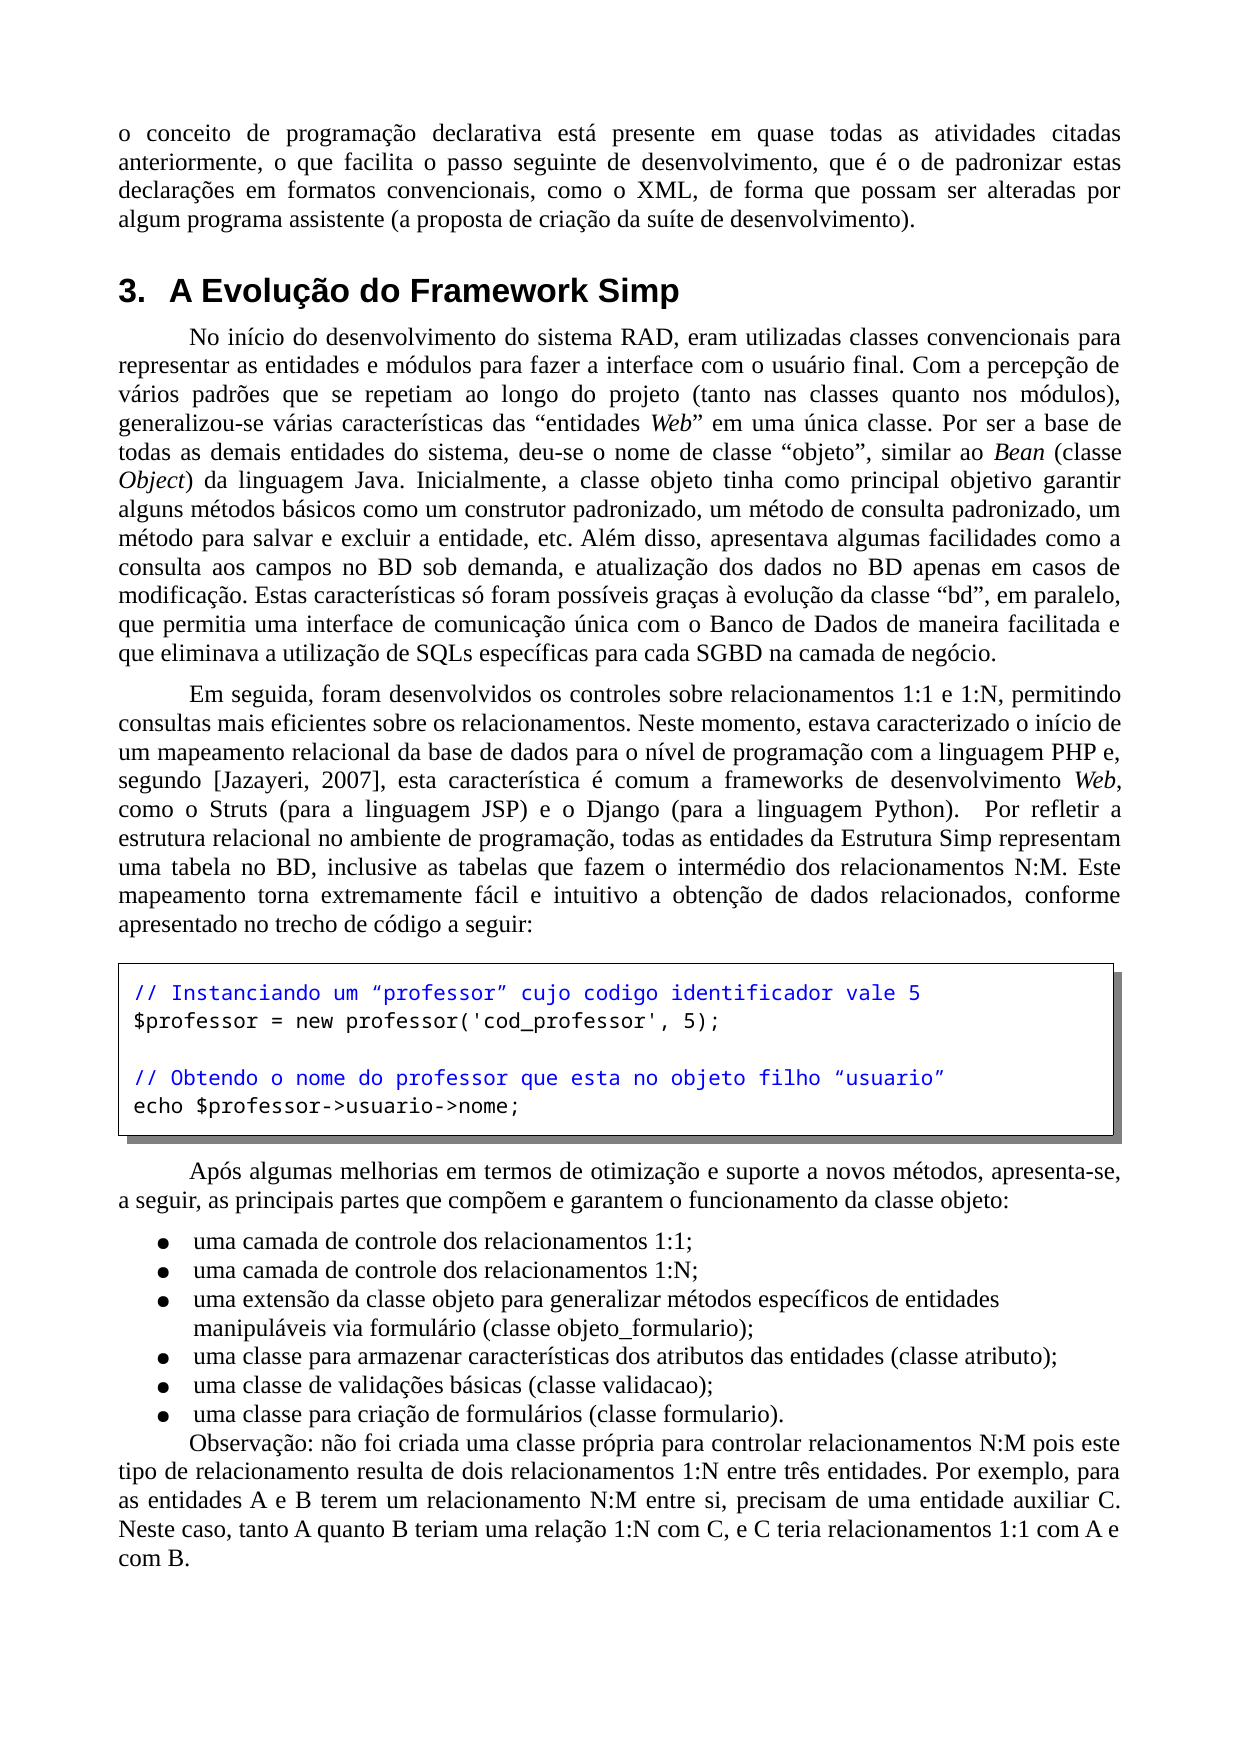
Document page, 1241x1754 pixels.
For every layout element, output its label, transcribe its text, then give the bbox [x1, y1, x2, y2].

list uma classe para criação de formulários (classe formulario). [156, 1399, 1122, 1428]
list uma classe de validações básicas (classe validacao); [156, 1370, 1122, 1399]
text Após algumas melhorias em termos de otimização e suporte a novos métodos, apresenta-se, a seguir, as principais partes que compõem e garantem o funcionamento da classe objeto: [118, 1156, 1122, 1214]
text // Instanciando um “professor” cujo codigo identificador vale 5 $professor = new professor('cod_professor', 5); // Obtendo o nome do professor que esta no objeto filho “usuario” echo $professor->usuario->nome; [119, 964, 1113, 1135]
text Em seguida, foram desenvolvidos os controles sobre relacionamentos 1:1 e 1:N, permitindo consultas mais eficientes sobre os relacionamentos. Neste momento, estava caracterizado o início de um mapeamento relacional da base de dados para o nível de programação com a linguagem PHP e, segundo [Jazayeri, 2007], esta característica é comum a frameworks de desenvolvimento Web, como o Struts (para a linguagem JSP) e o Django (para a linguagem Python). Por refletir a estrutura relacional no ambiente de programação, todas as entidades da Estrutura Simp representam uma tabela no BD, inclusive as tabelas que fazem o intermédio dos relacionamentos N:M. Este mapeamento torna extremamente fácil e intuitivo a obtenção de dados relacionados, conforme apresentado no trecho de código a seguir: [118, 679, 1122, 938]
list uma extensão da classe objeto para generalizar métodos específicos de entidades manipuláveis via formulário (classe objeto_formulario); [156, 1284, 1122, 1341]
subtitle A Evolução do Framework Simp [118, 271, 1122, 309]
list uma classe para armazenar características dos atributos das entidades (classe atributo); [156, 1341, 1122, 1370]
list uma camada de controle dos relacionamentos 1:N; [156, 1255, 1122, 1284]
text No início do desenvolvimento do sistema RAD, eram utilizadas classes convencionais para representar as entidades e módulos para fazer a interface com o usuário final. Com a percepção de vários padrões que se repetiam ao longo do projeto (tanto nas classes quanto nos módulos), generalizou-se várias características das “entidades Web” em uma única classe. Por ser a base de todas as demais entidades do sistema, deu-se o nome de classe “objeto”, similar ao Bean (classe Object) da linguagem Java. Inicialmente, a classe objeto tinha como principal objetivo garantir alguns métodos básicos como um construtor padronizado, um método de consulta padronizado, um método para salvar e excluir a entidade, etc. Além disso, apresentava algumas facilidades como a consulta aos campos no BD sob demanda, e atualização dos dados no BD apenas em casos de modificação. Estas características só foram possíveis graças à evolução da classe “bd”, em paralelo, que permitia uma interface de comunicação única com o Banco de Dados de maneira facilitada e que eliminava a utilização de SQLs específicas para cada SGBD na camada de negócio. [118, 322, 1122, 667]
list uma camada de controle dos relacionamentos 1:1; [156, 1226, 1122, 1255]
text Observação: não foi criada uma classe própria para controlar relacionamentos N:M pois este tipo de relacionamento resulta de dois relacionamentos 1:N entre três entidades. Por exemplo, para as entidades A e B terem um relacionamento N:M entre si, precisam de uma entidade auxiliar C. Neste caso, tanto A quanto B teriam uma relação 1:N com C, e C teria relacionamentos 1:1 com A e com B. [118, 1428, 1122, 1571]
text o conceito de programação declarativa está presente em quase todas as atividades citadas anteriormente, o que facilita o passo seguinte de desenvolvimento, que é o de padronizar estas declarações em formatos convencionais, como o XML, de forma que possam ser alteradas por algum programa assistente (a proposta de criação da suíte de desenvolvimento). [118, 118, 1122, 233]
